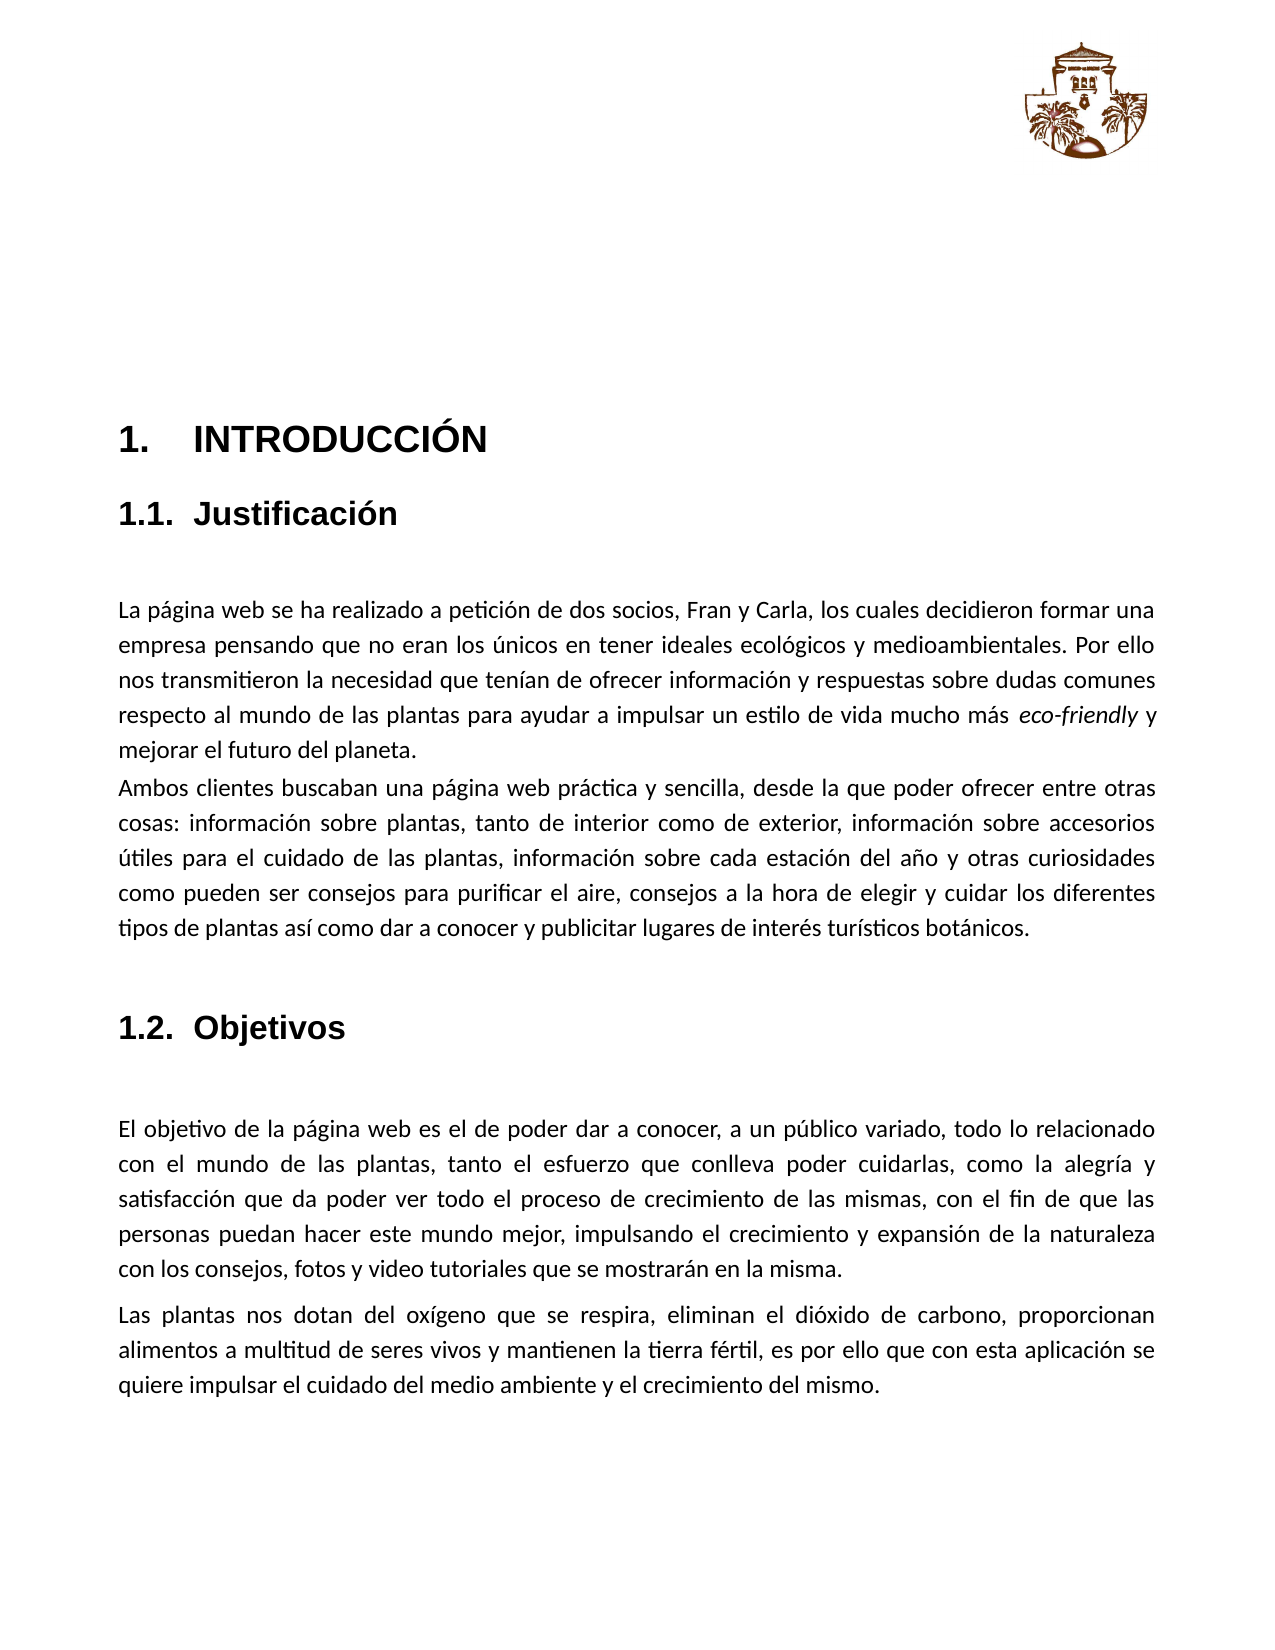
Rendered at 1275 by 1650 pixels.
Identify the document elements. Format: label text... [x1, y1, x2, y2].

text El objetivo de la página web es el de poder dar a conocer, a un público variado, todo lo relacionado con el mundo de las plantas, tanto el esfuerzo que conlleva poder cuidarlas, como la alegría y satisfacción que da poder ver todo el proceso de crecimiento de las mismas, con el fin de que las personas puedan hacer este mundo mejor, impulsando el crecimiento y expansión de la naturaleza con los consejos, fotos y video tutoriales que se mostrarán en la misma. [118, 1113, 1157, 1283]
subtitle Objetivos [118, 1008, 1157, 1047]
text Las plantas nos dotan del oxígeno que se respira, eliminan el dióxido de carbono, proporcionan alimentos a multitud de seres vivos y mantienen la tierra fértil, es por ello que con esta aplicación se quiere impulsar el cuidado del medio ambiente y el crecimiento del mismo. [118, 1300, 1157, 1400]
text Ambos clientes buscaban una página web práctica y sencilla, desde la que poder ofrecer entre otras cosas: información sobre plantas, tanto de interior como de exterior, información sobre accesorios útiles para el cuidado de las plantas, información sobre cada estación del año y otras curiosidades como pueden ser consejos para purificar el aire, consejos a la hora de elegir y cuidar los diferentes tipos de plantas así como dar a conocer y publicitar lugares de interés turísticos botánicos. [118, 772, 1157, 942]
subtitle INTRODUCCIÓN [118, 417, 1157, 461]
subtitle Justificación [118, 494, 1157, 533]
text La página web se ha realizado a petición de dos socios, Fran y Carla, los cuales decidieron formar una empresa pensando que no eran los únicos en tener ideales ecológicos y medioambientales. Por ello nos transmitieron la necesidad que tenían de ofrecer información y respuestas sobre dudas comunes respecto al mundo de las plantas para ayudar a impulsar un estilo de vida mucho más eco-friendly y mejorar el futuro del planeta. [118, 594, 1157, 765]
picture [1014, 30, 1158, 175]
